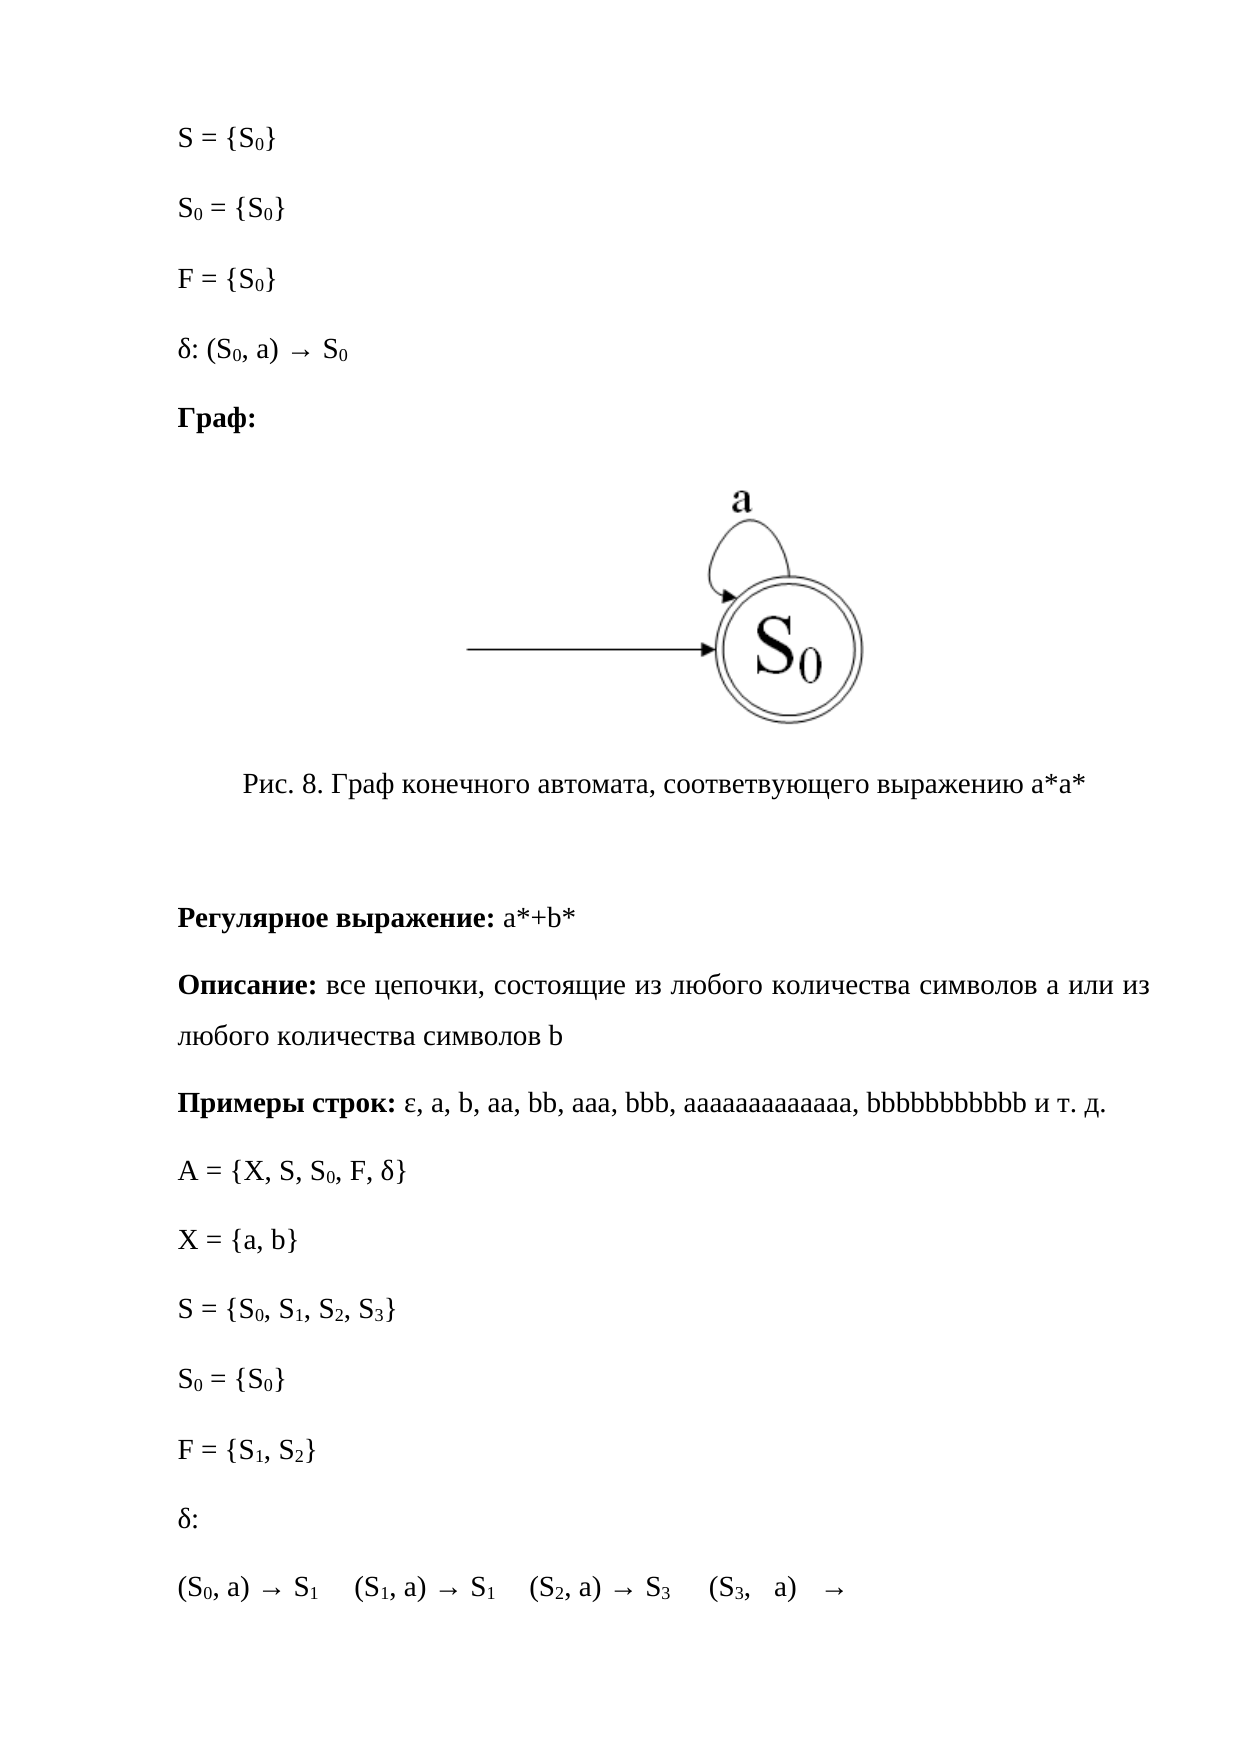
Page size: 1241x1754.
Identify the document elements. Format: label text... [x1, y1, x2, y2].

text S0 = {S0} [177, 189, 1152, 224]
text δ: (S0, a) → S0 [177, 330, 1152, 366]
text F = {S0} [177, 259, 1152, 295]
text S0 = {S0} [177, 1360, 1152, 1396]
text Регулярное выражение: a*+b* [177, 900, 1152, 934]
text Граф: [177, 400, 1152, 434]
text F = {S1, S2} [177, 1430, 1152, 1466]
table_header (S0, a) → S1 [166, 1568, 343, 1604]
text Описание: все цепочки, состоящие из любого количества символов a или из любого количества символов b [177, 967, 1152, 1051]
table_header (S1, a) → S1 [343, 1568, 518, 1604]
text Примеры строк: ε, a, b, aa, bb, aaa, bbb, aaaaaaaaaaaaa, bbbbbbbbbbb и т. д. [177, 1085, 1152, 1118]
text Рис. 8. Граф конечного автомата, соответвующего выражению a*a* [177, 766, 1152, 800]
text X = {a, b} [177, 1222, 1152, 1256]
table_header (S3, a) → [698, 1568, 860, 1604]
text А = {X, S, S0, F, δ} [177, 1152, 1152, 1188]
picture [465, 455, 864, 732]
text δ: [177, 1501, 1152, 1534]
text S = {S0} [177, 118, 1152, 154]
text S = {S0, S1, S2, S3} [177, 1289, 1152, 1325]
table_header (S2, a) → S3 [518, 1568, 697, 1604]
